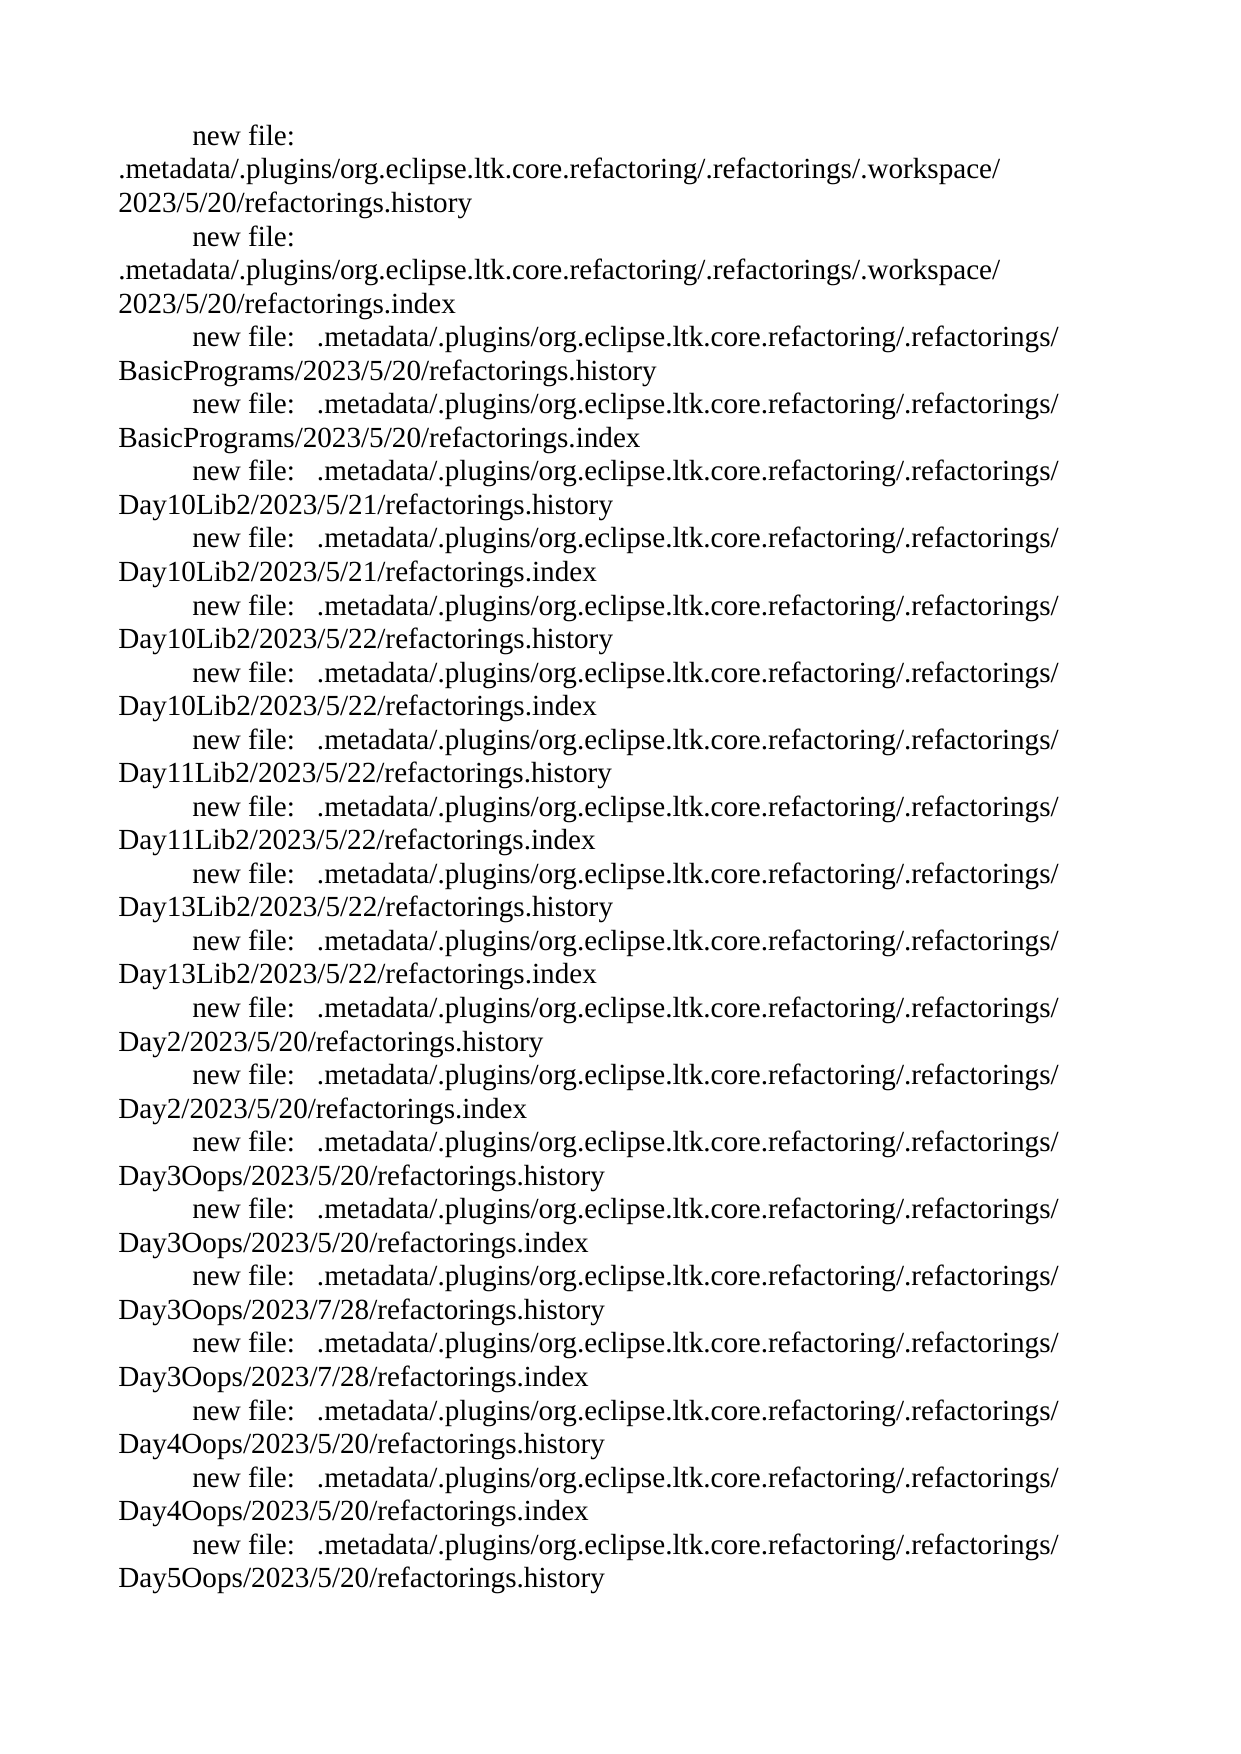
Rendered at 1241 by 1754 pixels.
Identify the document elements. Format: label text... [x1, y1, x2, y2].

text new file: .metadata/.plugins/org.eclipse.ltk.core.refactoring/.refactorings/Day13Lib2/2023/5/22/refactorings.index [118, 923, 1122, 990]
text new file: .metadata/.plugins/org.eclipse.ltk.core.refactoring/.refactorings/Day2/2023/5/20/refactorings.index [118, 1057, 1122, 1124]
text new file: .metadata/.plugins/org.eclipse.ltk.core.refactoring/.refactorings/BasicPrograms/2023/5/20/refactorings.history [118, 319, 1122, 386]
text new file: .metadata/.plugins/org.eclipse.ltk.core.refactoring/.refactorings/Day3Oops/2023/7/28/refactorings.index [118, 1326, 1122, 1393]
text new file: .metadata/.plugins/org.eclipse.ltk.core.refactoring/.refactorings/.workspace/2023/5/20/refactorings.history [118, 118, 1122, 219]
text new file: .metadata/.plugins/org.eclipse.ltk.core.refactoring/.refactorings/Day4Oops/2023/5/20/refactorings.history [118, 1393, 1122, 1460]
text new file: .metadata/.plugins/org.eclipse.ltk.core.refactoring/.refactorings/BasicPrograms/2023/5/20/refactorings.index [118, 386, 1122, 453]
text new file: .metadata/.plugins/org.eclipse.ltk.core.refactoring/.refactorings/Day5Oops/2023/5/20/refactorings.history [118, 1527, 1122, 1594]
text new file: .metadata/.plugins/org.eclipse.ltk.core.refactoring/.refactorings/Day11Lib2/2023/5/22/refactorings.history [118, 722, 1122, 789]
text new file: .metadata/.plugins/org.eclipse.ltk.core.refactoring/.refactorings/Day10Lib2/2023/5/21/refactorings.index [118, 521, 1122, 588]
text new file: .metadata/.plugins/org.eclipse.ltk.core.refactoring/.refactorings/Day2/2023/5/20/refactorings.history [118, 990, 1122, 1057]
text new file: .metadata/.plugins/org.eclipse.ltk.core.refactoring/.refactorings/Day13Lib2/2023/5/22/refactorings.history [118, 856, 1122, 923]
text new file: .metadata/.plugins/org.eclipse.ltk.core.refactoring/.refactorings/Day3Oops/2023/5/20/refactorings.index [118, 1191, 1122, 1258]
text new file: .metadata/.plugins/org.eclipse.ltk.core.refactoring/.refactorings/Day10Lib2/2023/5/21/refactorings.history [118, 453, 1122, 521]
text new file: .metadata/.plugins/org.eclipse.ltk.core.refactoring/.refactorings/Day10Lib2/2023/5/22/refactorings.index [118, 655, 1122, 722]
text new file: .metadata/.plugins/org.eclipse.ltk.core.refactoring/.refactorings/Day10Lib2/2023/5/22/refactorings.history [118, 588, 1122, 655]
text new file: .metadata/.plugins/org.eclipse.ltk.core.refactoring/.refactorings/Day4Oops/2023/5/20/refactorings.index [118, 1460, 1122, 1527]
text new file: .metadata/.plugins/org.eclipse.ltk.core.refactoring/.refactorings/Day3Oops/2023/5/20/refactorings.history [118, 1124, 1122, 1191]
text new file: .metadata/.plugins/org.eclipse.ltk.core.refactoring/.refactorings/Day11Lib2/2023/5/22/refactorings.index [118, 789, 1122, 856]
text new file: .metadata/.plugins/org.eclipse.ltk.core.refactoring/.refactorings/Day3Oops/2023/7/28/refactorings.history [118, 1258, 1122, 1326]
text new file: .metadata/.plugins/org.eclipse.ltk.core.refactoring/.refactorings/.workspace/2023/5/20/refactorings.index [118, 219, 1122, 319]
